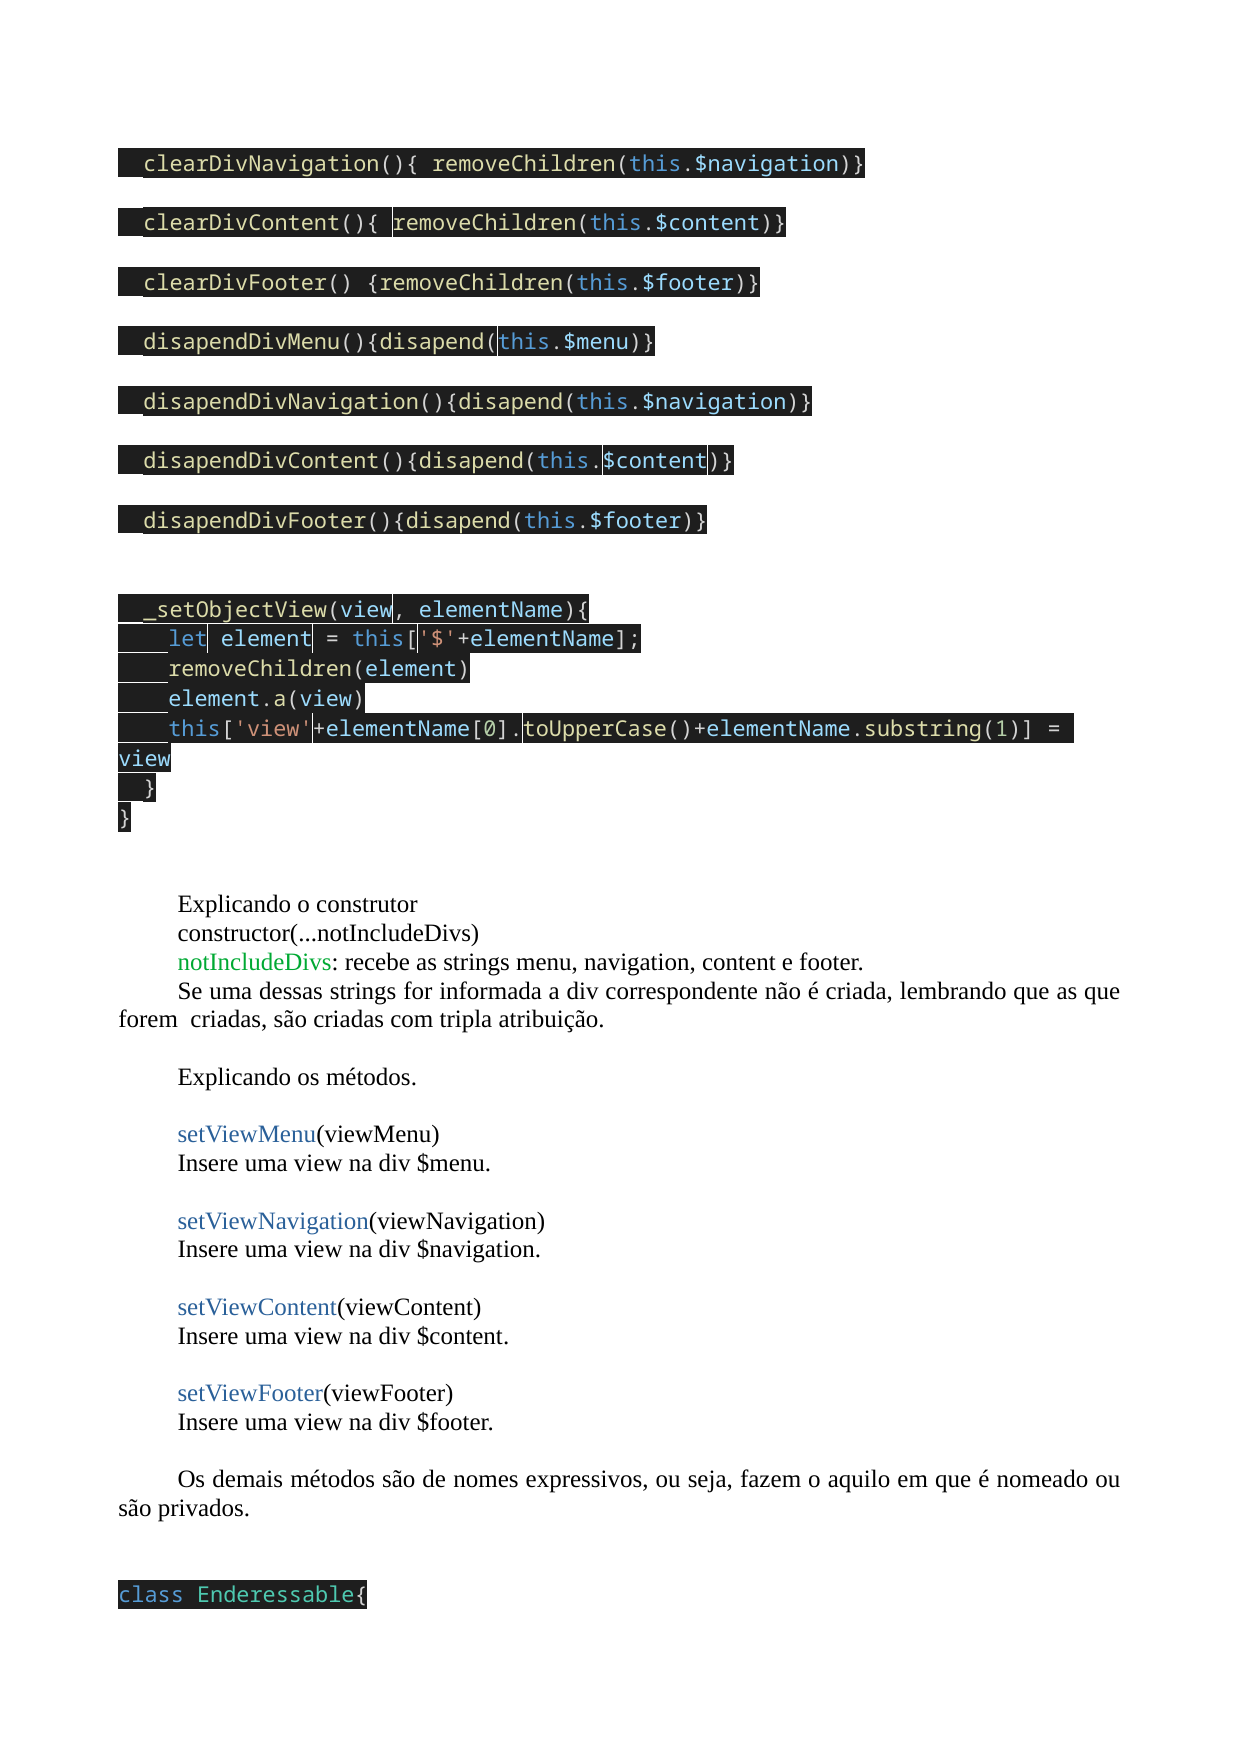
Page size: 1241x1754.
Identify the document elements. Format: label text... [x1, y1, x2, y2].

text Se uma dessas strings for informada a div correspondente não é criada, lembrando que as que forem criadas, são criadas com tripla atribuição. [118, 976, 1122, 1033]
text _setObjectView(view, elementName){ [118, 594, 1122, 623]
text class Enderessable{ [118, 1579, 1122, 1609]
text let element = this['$'+elementName]; [118, 623, 1122, 653]
text disapendDivContent(){disapend(this.$content)} [118, 445, 1122, 475]
text Os demais métodos são de nomes expressivos, ou seja, fazem o aquilo em que é nomeado ou são privados. [118, 1464, 1122, 1522]
text Insere uma view na div $menu. [118, 1148, 1122, 1177]
text notIncludeDivs: recebe as strings menu, navigation, content e footer. [118, 947, 1122, 976]
text clearDivContent(){ removeChildren(this.$content)} [118, 207, 1122, 237]
text Insere uma view na div $footer. [118, 1407, 1122, 1436]
text constructor(...notIncludeDivs) [118, 918, 1122, 947]
text clearDivNavigation(){ removeChildren(this.$navigation)} [118, 148, 1122, 178]
text setViewContent(viewContent) [118, 1292, 1122, 1321]
text Explicando os métodos. [118, 1062, 1122, 1091]
text } [118, 772, 1122, 802]
text clearDivFooter() {removeChildren(this.$footer)} [118, 267, 1122, 297]
text } [118, 802, 1122, 832]
text this['view'+elementName[0].toUpperCase()+elementName.substring(1)] = view [118, 713, 1122, 772]
text element.a(view) [118, 683, 1122, 713]
text Insere uma view na div $navigation. [118, 1234, 1122, 1263]
text disapendDivNavigation(){disapend(this.$navigation)} [118, 386, 1122, 416]
text Explicando o construtor [118, 889, 1122, 918]
text setViewNavigation(viewNavigation) [118, 1206, 1122, 1234]
text setViewFooter(viewFooter) [118, 1378, 1122, 1407]
text removeChildren(element) [118, 653, 1122, 683]
text setViewMenu(viewMenu) [118, 1119, 1122, 1148]
text Insere uma view na div $content. [118, 1321, 1122, 1349]
text disapendDivMenu(){disapend(this.$menu)} [118, 326, 1122, 356]
text disapendDivFooter(){disapend(this.$footer)} [118, 505, 1122, 534]
